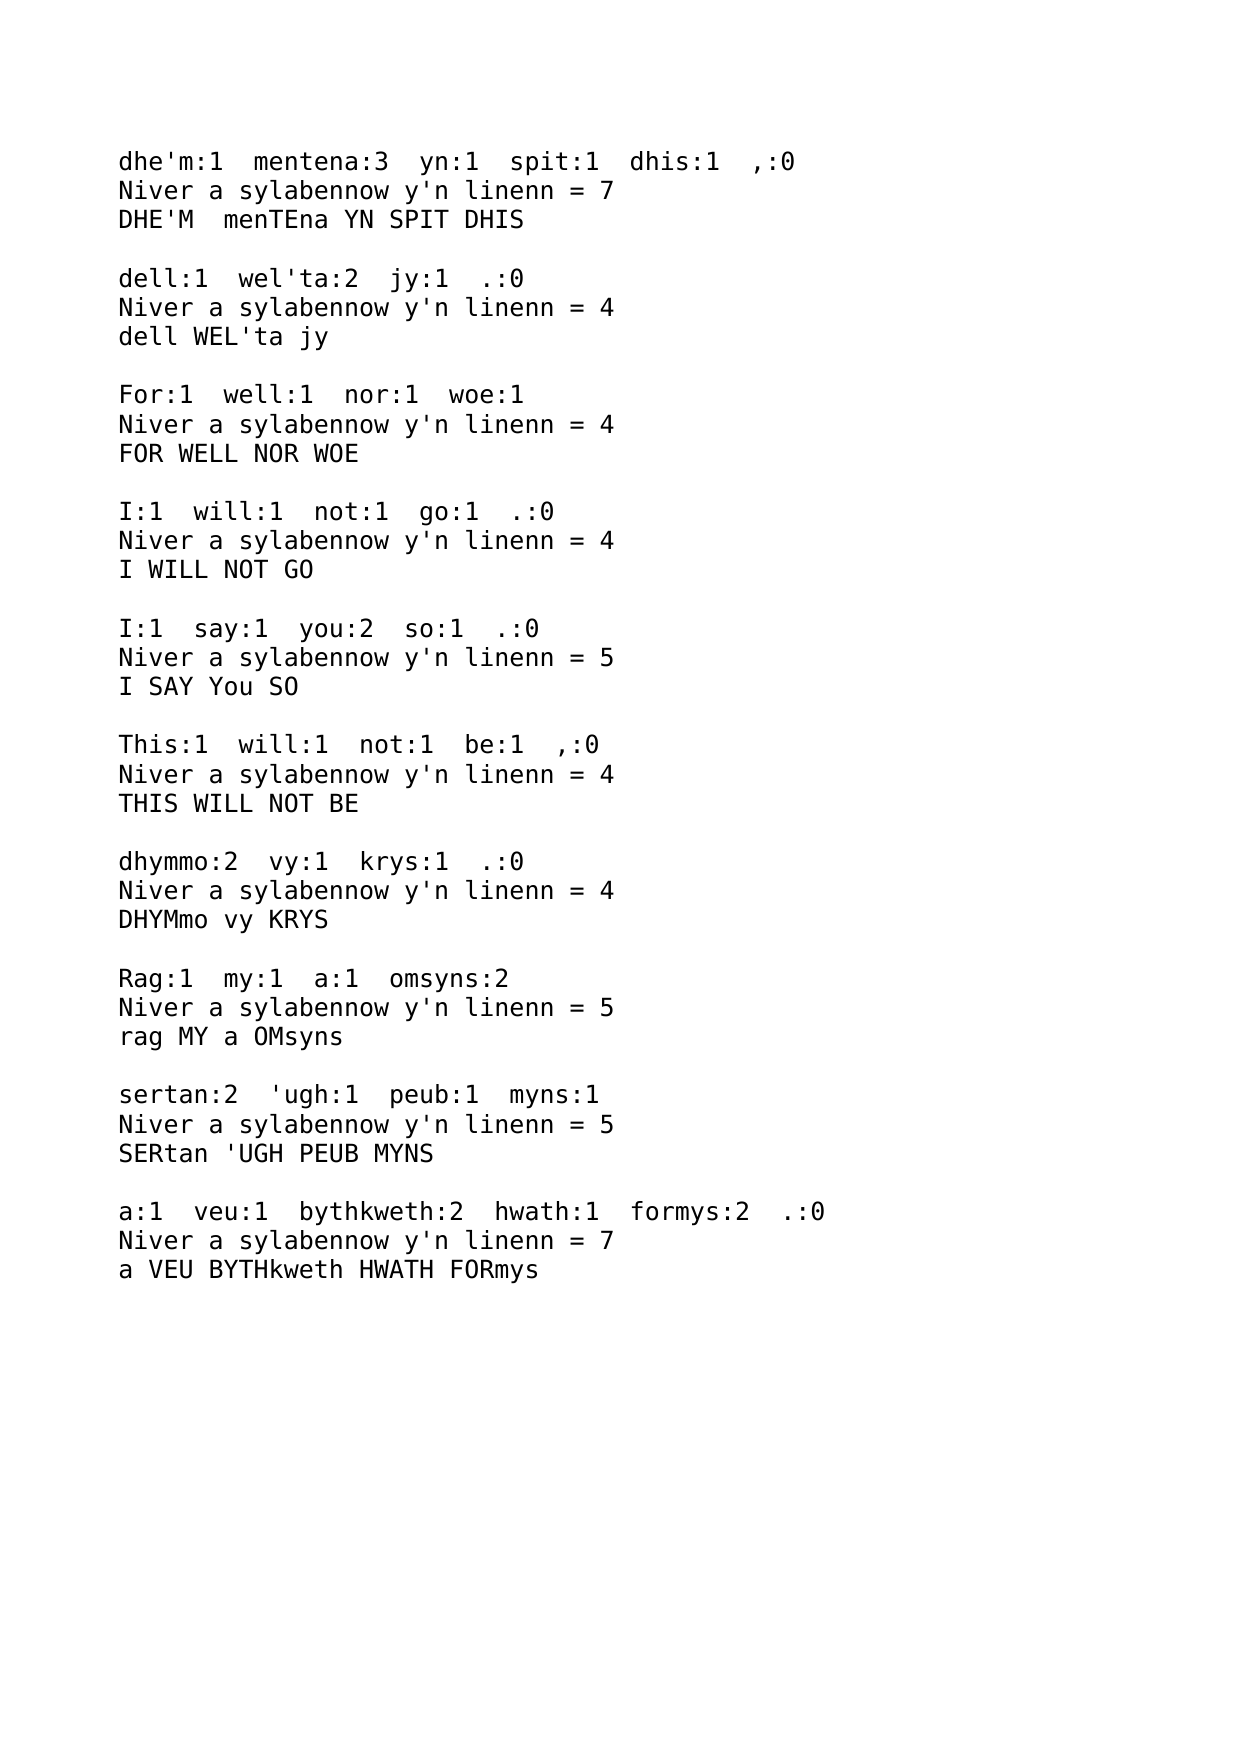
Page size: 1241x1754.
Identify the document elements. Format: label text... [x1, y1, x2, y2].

text DHYMmo vy KRYS [118, 906, 1122, 935]
text Niver a sylabennow y'n linenn = 4 [118, 526, 1122, 556]
text Niver a sylabennow y'n linenn = 7 [118, 1226, 1122, 1256]
text SERtan 'UGH PEUB MYNS [118, 1139, 1122, 1168]
text This:1 will:1 not:1 be:1 ,:0 [118, 731, 1122, 760]
text I:1 will:1 not:1 go:1 .:0 [118, 497, 1122, 526]
text dell WEL'ta jy [118, 322, 1122, 351]
text Niver a sylabennow y'n linenn = 5 [118, 1110, 1122, 1139]
text Niver a sylabennow y'n linenn = 4 [118, 410, 1122, 439]
text dhymmo:2 vy:1 krys:1 .:0 [118, 847, 1122, 876]
text I:1 say:1 you:2 so:1 .:0 [118, 614, 1122, 643]
text THIS WILL NOT BE [118, 789, 1122, 818]
text dhe'm:1 mentena:3 yn:1 spit:1 dhis:1 ,:0 [118, 147, 1122, 176]
text For:1 well:1 nor:1 woe:1 [118, 381, 1122, 410]
text dell:1 wel'ta:2 jy:1 .:0 [118, 264, 1122, 293]
text Niver a sylabennow y'n linenn = 7 [118, 176, 1122, 206]
text Niver a sylabennow y'n linenn = 4 [118, 760, 1122, 789]
text a:1 veu:1 bythkweth:2 hwath:1 formys:2 .:0 [118, 1197, 1122, 1226]
text rag MY a OMsyns [118, 1022, 1122, 1051]
text sertan:2 'ugh:1 peub:1 myns:1 [118, 1081, 1122, 1110]
text Niver a sylabennow y'n linenn = 5 [118, 643, 1122, 672]
text I WILL NOT GO [118, 556, 1122, 585]
text Niver a sylabennow y'n linenn = 5 [118, 993, 1122, 1022]
text FOR WELL NOR WOE [118, 439, 1122, 468]
text DHE'M menTEna YN SPIT DHIS [118, 206, 1122, 235]
text I SAY You SO [118, 672, 1122, 701]
text Rag:1 my:1 a:1 omsyns:2 [118, 964, 1122, 993]
text Niver a sylabennow y'n linenn = 4 [118, 293, 1122, 322]
text a VEU BYTHkweth HWATH FORmys [118, 1256, 1122, 1285]
text Niver a sylabennow y'n linenn = 4 [118, 876, 1122, 906]
